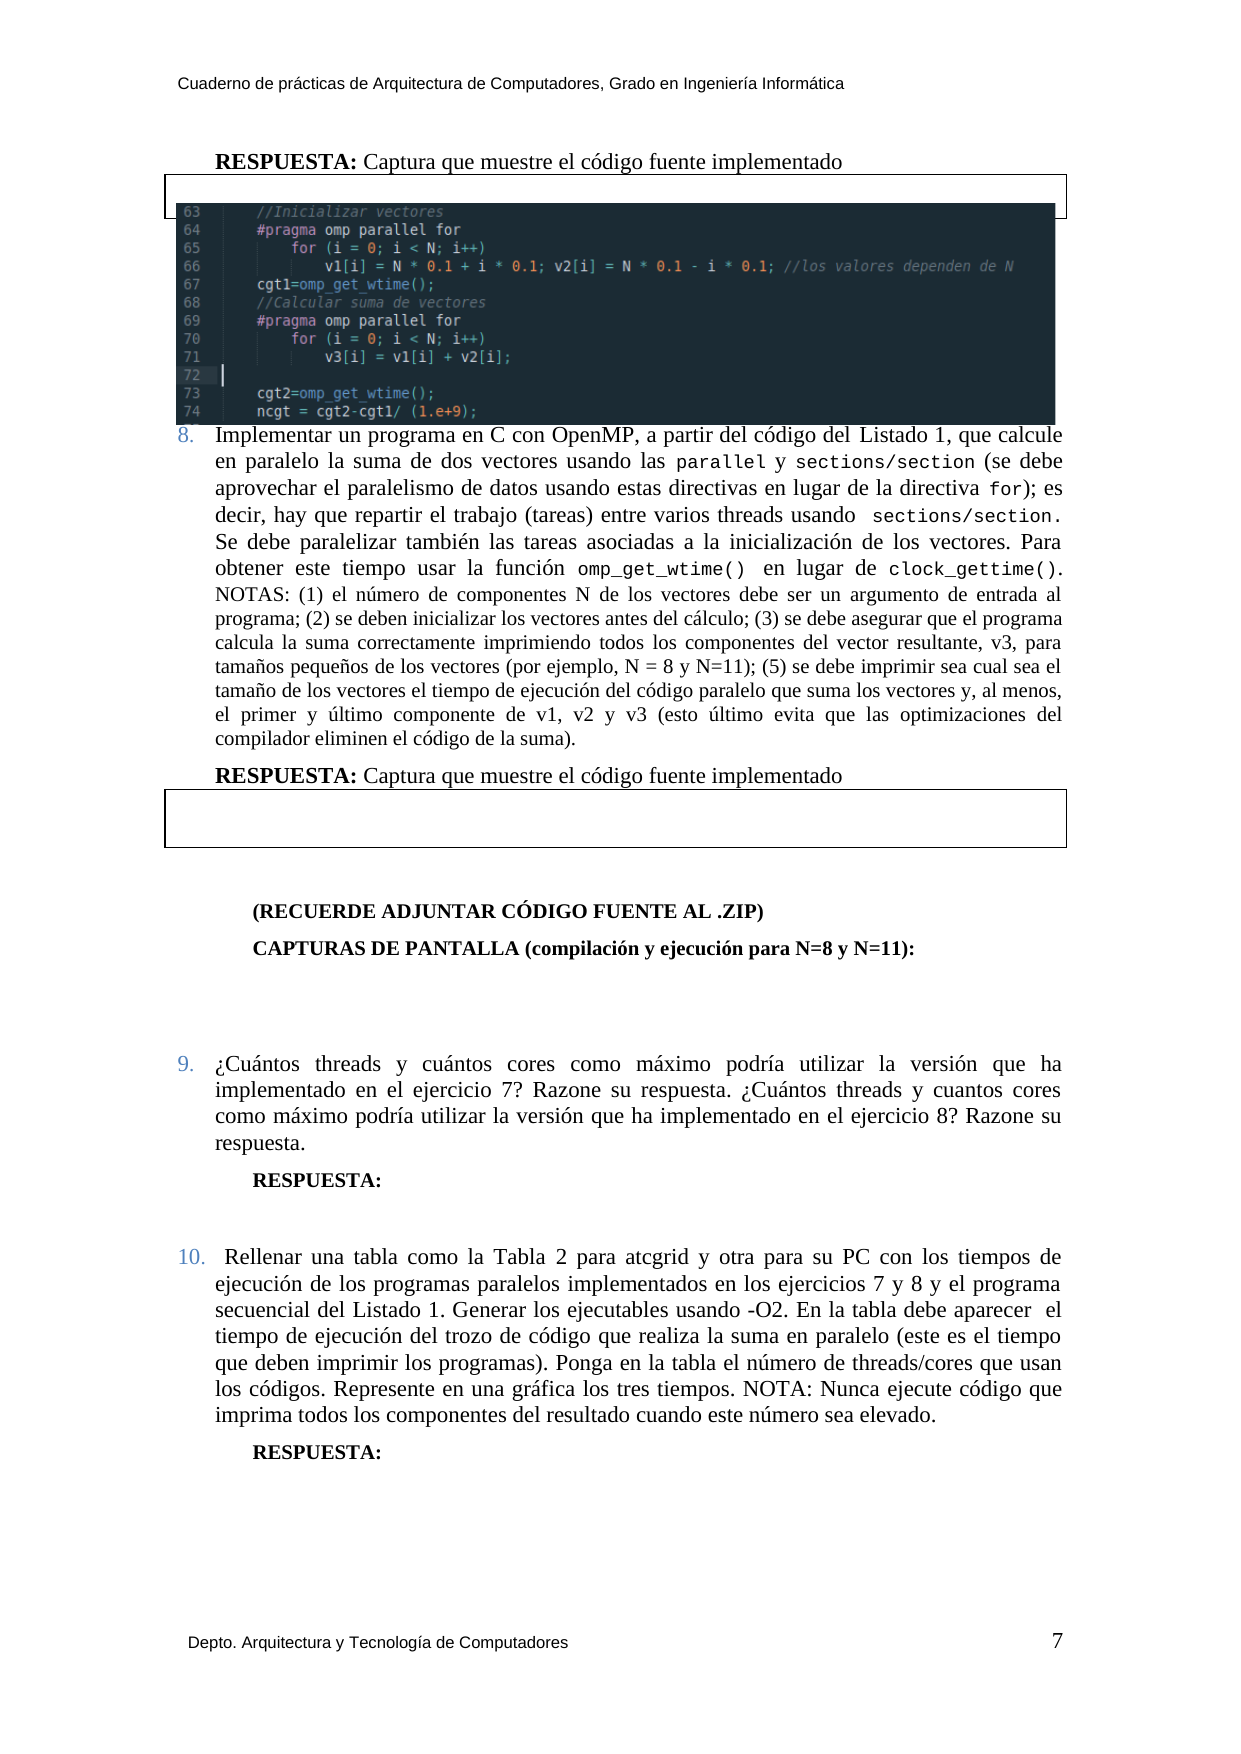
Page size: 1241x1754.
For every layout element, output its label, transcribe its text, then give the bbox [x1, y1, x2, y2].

table_header [166, 204, 176, 218]
list ¿Cuántos threads y cuántos cores como máximo podría utilizar la versión que ha implementado en el ejercicio 7? Razone su respuesta. ¿Cuántos threads y cuantos cores como máximo podría utilizar la versión que ha implementado en el ejercicio 8? Razone su respuesta. [177, 1050, 1063, 1155]
table_header [166, 175, 1066, 203]
text RESPUESTA: Captura que muestre el código fuente implementado [215, 762, 1063, 789]
table_header [1056, 204, 1066, 218]
text RESPUESTA: [252, 1168, 1063, 1192]
picture [176, 203, 1056, 425]
text CAPTURAS DE PANTALLA (compilación y ejecución para N=8 y N=11): [252, 936, 1063, 960]
list Rellenar una tabla como la Tabla 2 para atcgrid y otra para su PC con los tiempos de ejecución de los programas paralelos implementados en los ejercicios 7 y 8 y el programa secuencial del Listado 1. Generar los ejecutables usando -O2. En la tabla debe aparecer el tiempo de ejecución del trozo de código que realiza la suma en paralelo (este es el tiempo que deben imprimir los programas). Ponga en la tabla el número de threads/cores que usan los códigos. Represente en una gráfica los tres tiempos. NOTA: Nunca ejecute código que imprima todos los componentes del resultado cuando este número sea elevado. [177, 1243, 1063, 1428]
table_header [166, 790, 1066, 847]
text (RECUERDE ADJUNTAR CÓDIGO FUENTE AL .ZIP) [252, 899, 1063, 923]
list Implementar un programa en C con OpenMP, a partir del código del Listado 1, que calcule en paralelo la suma de dos vectores usando las parallel y sections/section (se debe aprovechar el paralelismo de datos usando estas directivas en lugar de la directiva for); es decir, hay que repartir el trabajo (tareas) entre varios threads usando sections/section. Se debe paralelizar también las tareas asociadas a la inicialización de los vectores. Para obtener este tiempo usar la función omp_get_wtime() en lugar de clock_gettime(). NOTAS: (1) el número de componentes N de los vectores debe ser un argumento de entrada al programa; (2) se deben inicializar los vectores antes del cálculo; (3) se debe asegurar que el programa calcula la suma correctamente imprimiendo todos los componentes del vector resultante, v3, para tamaños pequeños de los vectores (por ejemplo, N = 8 y N=11); (5) se debe imprimir sea cual sea el tamaño de los vectores el tiempo de ejecución del código paralelo que suma los vectores y, al menos, el primer y último componente de v1, v2 y v3 (esto último evita que las optimizaciones del compilador eliminen el código de la suma). [177, 421, 1063, 750]
text RESPUESTA: Captura que muestre el código fuente implementado [215, 148, 1063, 174]
text RESPUESTA: [252, 1440, 1063, 1464]
